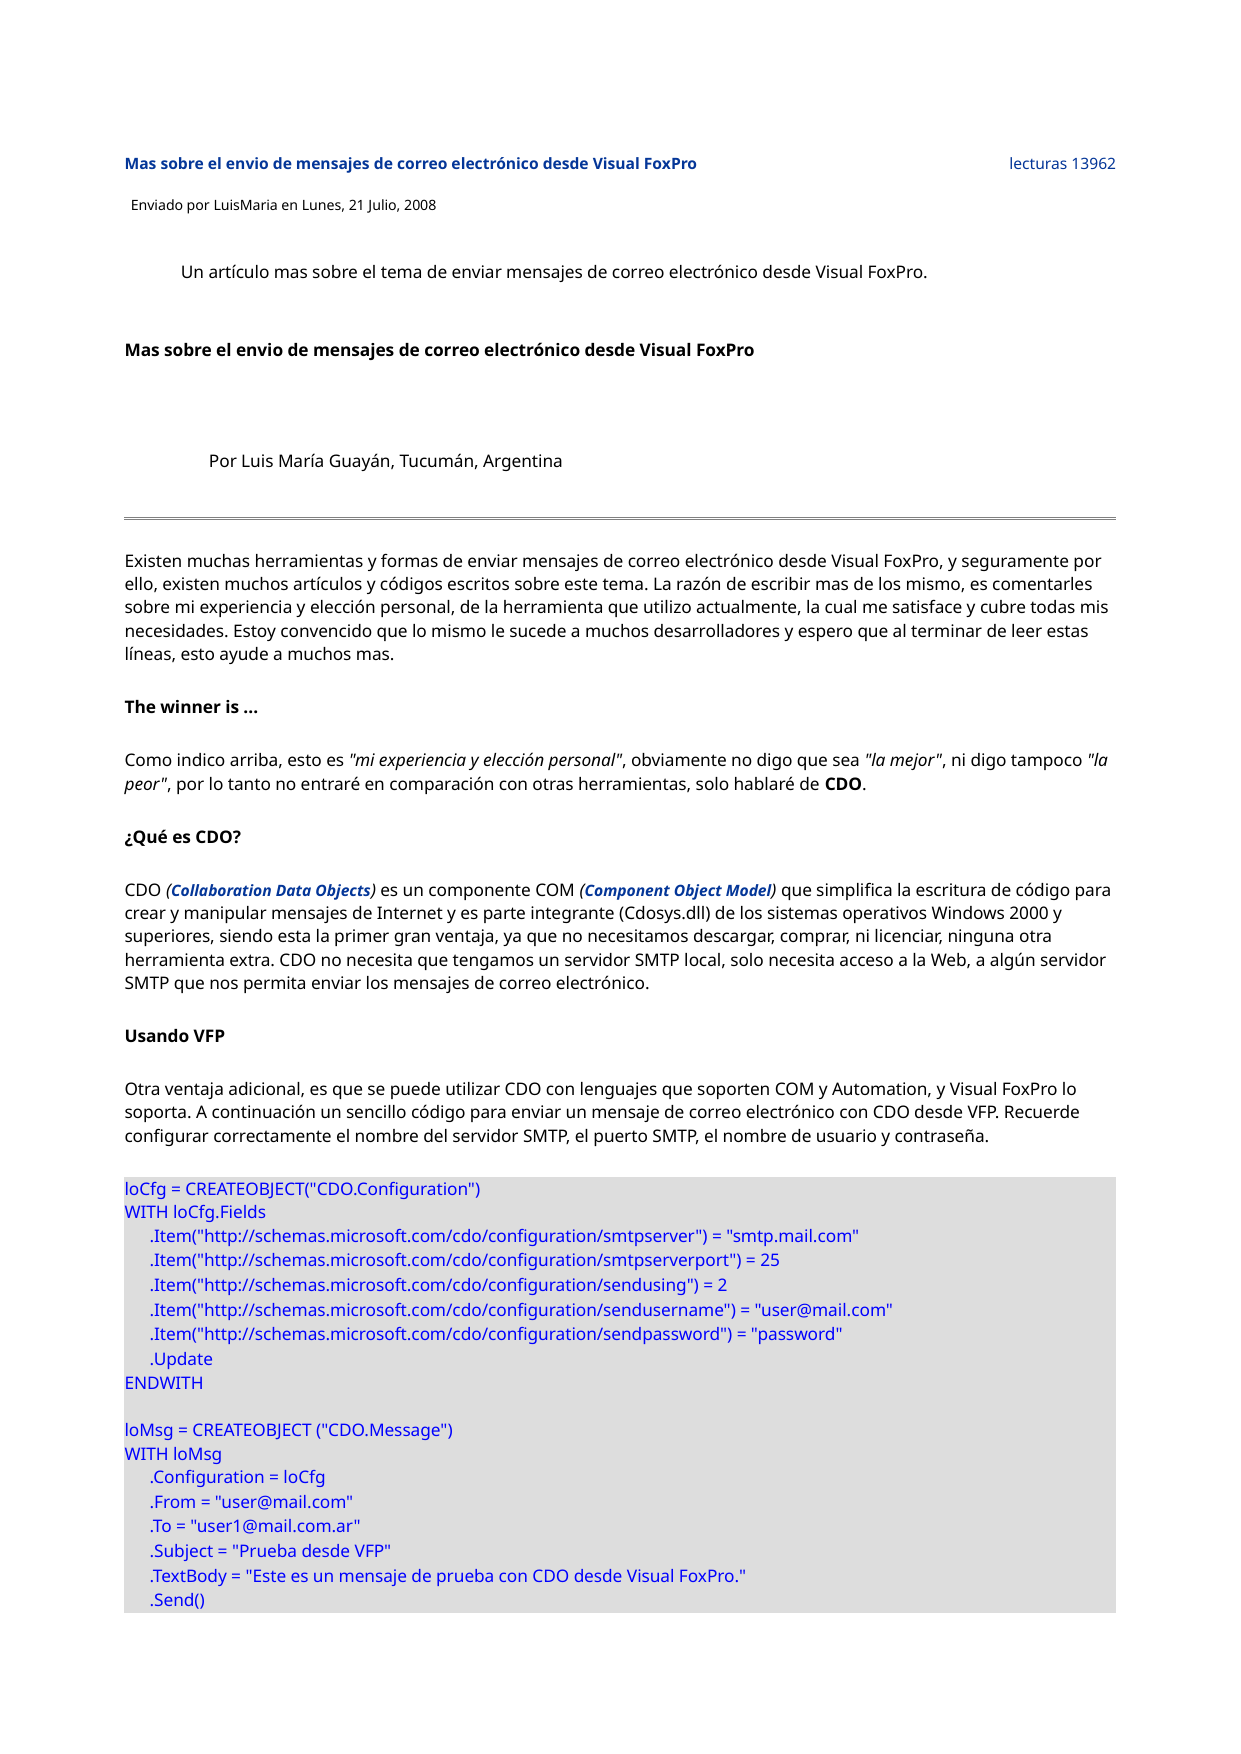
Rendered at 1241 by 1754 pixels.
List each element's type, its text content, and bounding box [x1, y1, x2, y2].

table_cell Un artículo mas sobre el tema de enviar mensajes de correo electrónico desde Visual FoxPro. Mas sobre el envio de mensajes de correo electrónico desde Visual FoxPro Por Luis María Guayán, Tucumán, Argentina Existen muchas herramientas y formas de enviar mensajes de correo electrónico desde Visual FoxPro, y seguramente por ello, existen muchos artículos y códigos escritos sobre este tema. La razón de escribir mas de los mismo, es comentarles sobre mi experiencia y elección personal, de la herramienta que utilizo actualmente, la cual me satisface y cubre todas mis necesidades. Estoy convencido que lo mismo le sucede a muchos desarrolladores y espero que al terminar de leer estas líneas, esto ayude a muchos mas. The winner is ... Como indico arriba, esto es "mi experiencia y elección personal", obviamente no digo que sea "la mejor", ni digo tampoco "la peor", por lo tanto no entraré en comparación con otras herramientas, solo hablaré de CDO. ¿Qué es CDO? CDO (Collaboration Data Objects) es un componente COM (Component Object Model) que simplifica la escritura de código para crear y manipular mensajes de Internet y es parte integrante (Cdosys.dll) de los sistemas operativos Windows 2000 y superiores, siendo esta la primer gran ventaja, ya que no necesitamos descargar, comprar, ni licenciar, ninguna otra herramienta extra. CDO no necesita que tengamos un servidor SMTP local, solo necesita acceso a la Web, a algún servidor SMTP que nos permita enviar los mensajes de correo electrónico. Usando VFP Otra ventaja adicional, es que se puede utilizar CDO con lenguajes que soporten COM y Automation, y Visual FoxPro lo soporta. A continuación un sencillo código para enviar un mensaje de correo electrónico con CDO desde VFP. Recuerde configurar correctamente el nombre del servidor SMTP, el puerto SMTP, el nombre de usuario y contraseña. loCfg = CREATEOBJECT("CDO.Configuration") WITH loCfg.Fields .Item("http://schemas.microsoft.com/cdo/configuration/smtpserver") = "smtp.mail.com" .Item("http://schemas.microsoft.com/cdo/configuration/smtpserverport") = 25 .Item("http://schemas.microsoft.com/cdo/configuration/sendusing") = 2 .Item("http://schemas.microsoft.com/cdo/configuration/sendusername") = "user@mail.com" .Item("http://schemas.microsoft.com/cdo/configuration/sendpassword") = "password" .Update ENDWITH loMsg = CREATEOBJECT ("CDO.Message") WITH loMsg .Configuration = loCfg .From = "user@mail.com" .To = "user1@mail.com.ar" .Subject = "Prueba desde VFP" .TextBody = "Este es un mensaje de prueba con CDO desde Visual FoxPro." .Send() [118, 222, 1122, 1619]
table_header lecturas 13962 [953, 147, 1122, 181]
table_header [1047, 181, 1122, 222]
table_header Mas sobre el envio de mensajes de correo electrónico desde Visual FoxPro [118, 147, 953, 181]
table_header Enviado por LuisMaria en Lunes, 21 Julio, 2008 [118, 181, 1047, 222]
